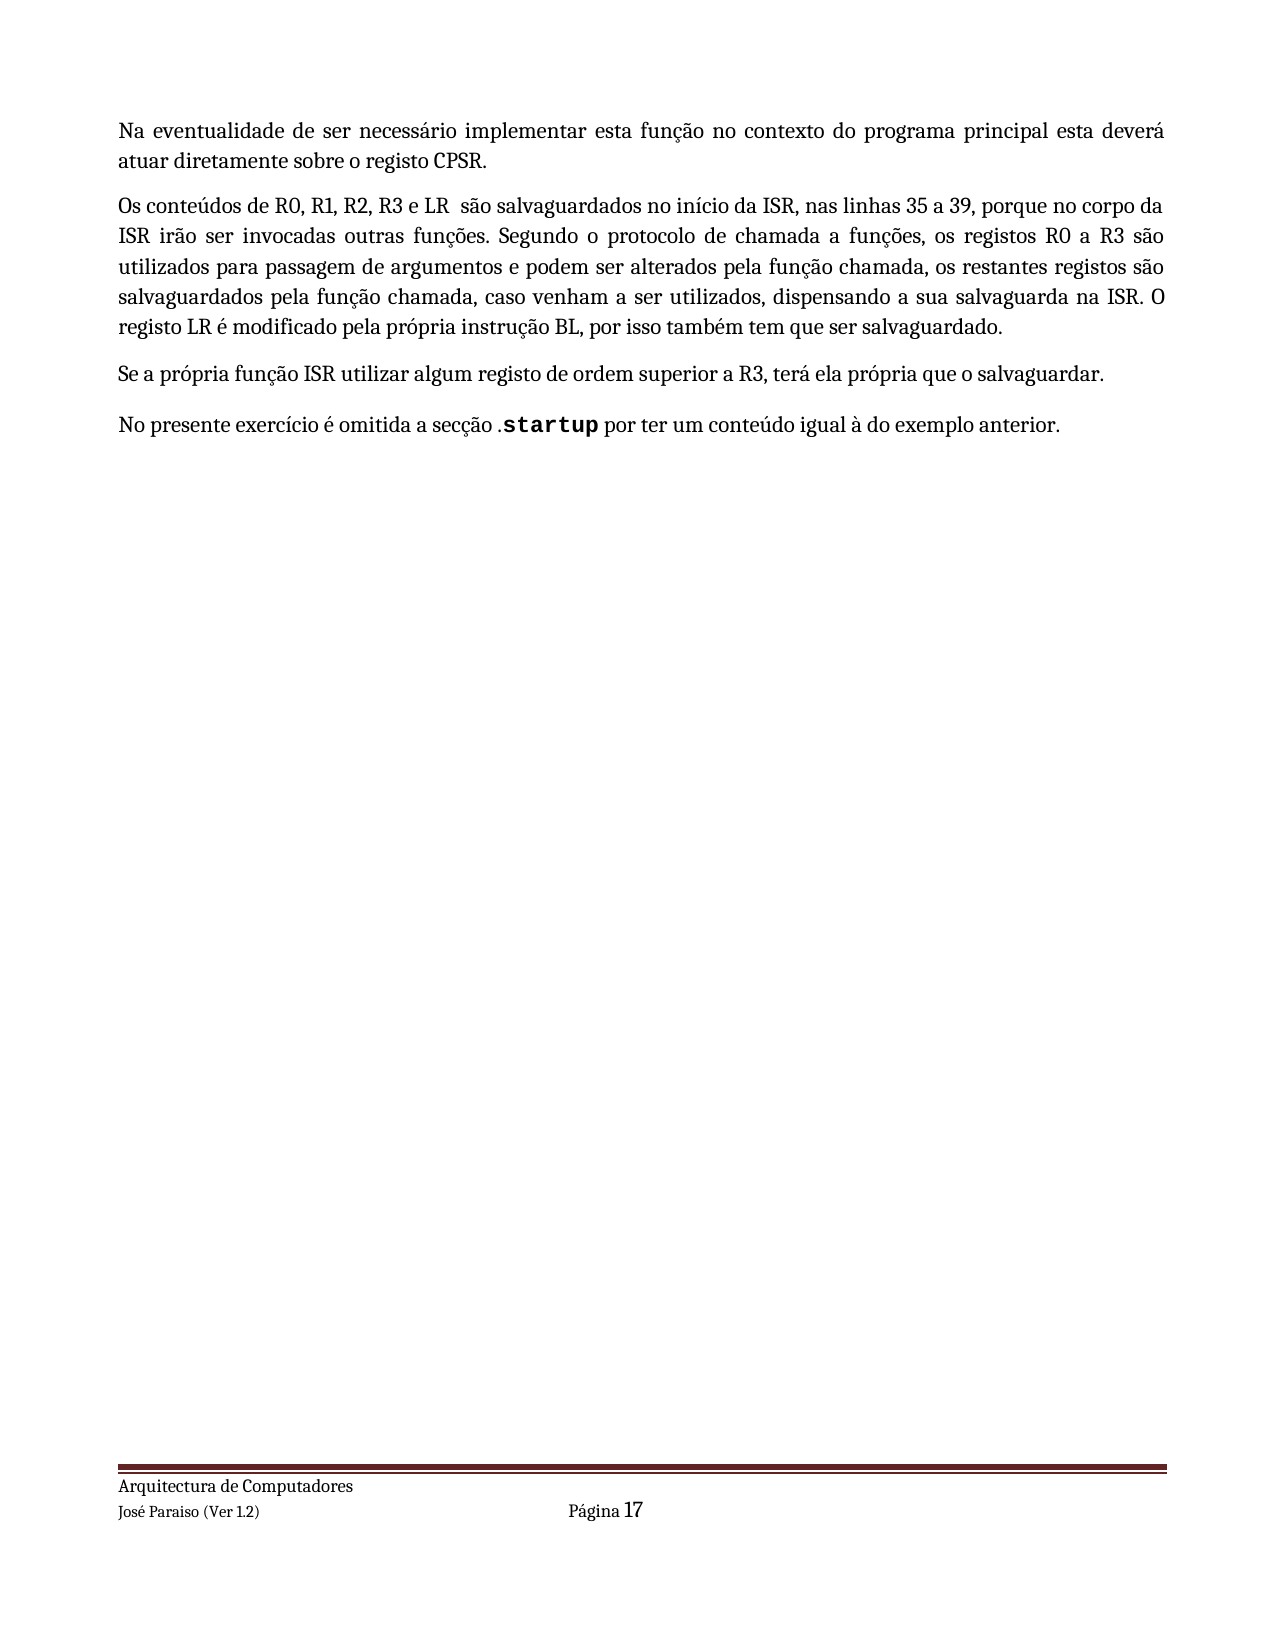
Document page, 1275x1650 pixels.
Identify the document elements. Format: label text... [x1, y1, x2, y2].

text No presente exercício é omitida a secção .startup por ter um conteúdo igual à do exemplo anterior. [118, 411, 1167, 439]
text Na eventualidade de ser necessário implementar esta função no contexto do programa principal esta deverá atuar diretamente sobre o registo CPSR. [118, 118, 1167, 175]
text Os conteúdos de R0, R1, R2, R3 e LR são salvaguardados no início da ISR, nas linhas 35 a 39, porque no corpo da ISR irão ser invocadas outras funções. Segundo o protocolo de chamada a funções, os registos R0 a R3 são utilizados para passagem de argumentos e podem ser alterados pela função chamada, os restantes registos são salvaguardados pela função chamada, caso venham a ser utilizados, dispensando a sua salvaguarda na ISR. O registo LR é modificado pela própria instrução BL, por isso também tem que ser salvaguardado. [118, 193, 1167, 340]
text Se a própria função ISR utilizar algum registo de ordem superior a R3, terá ela própria que o salvaguardar. [118, 360, 1167, 387]
